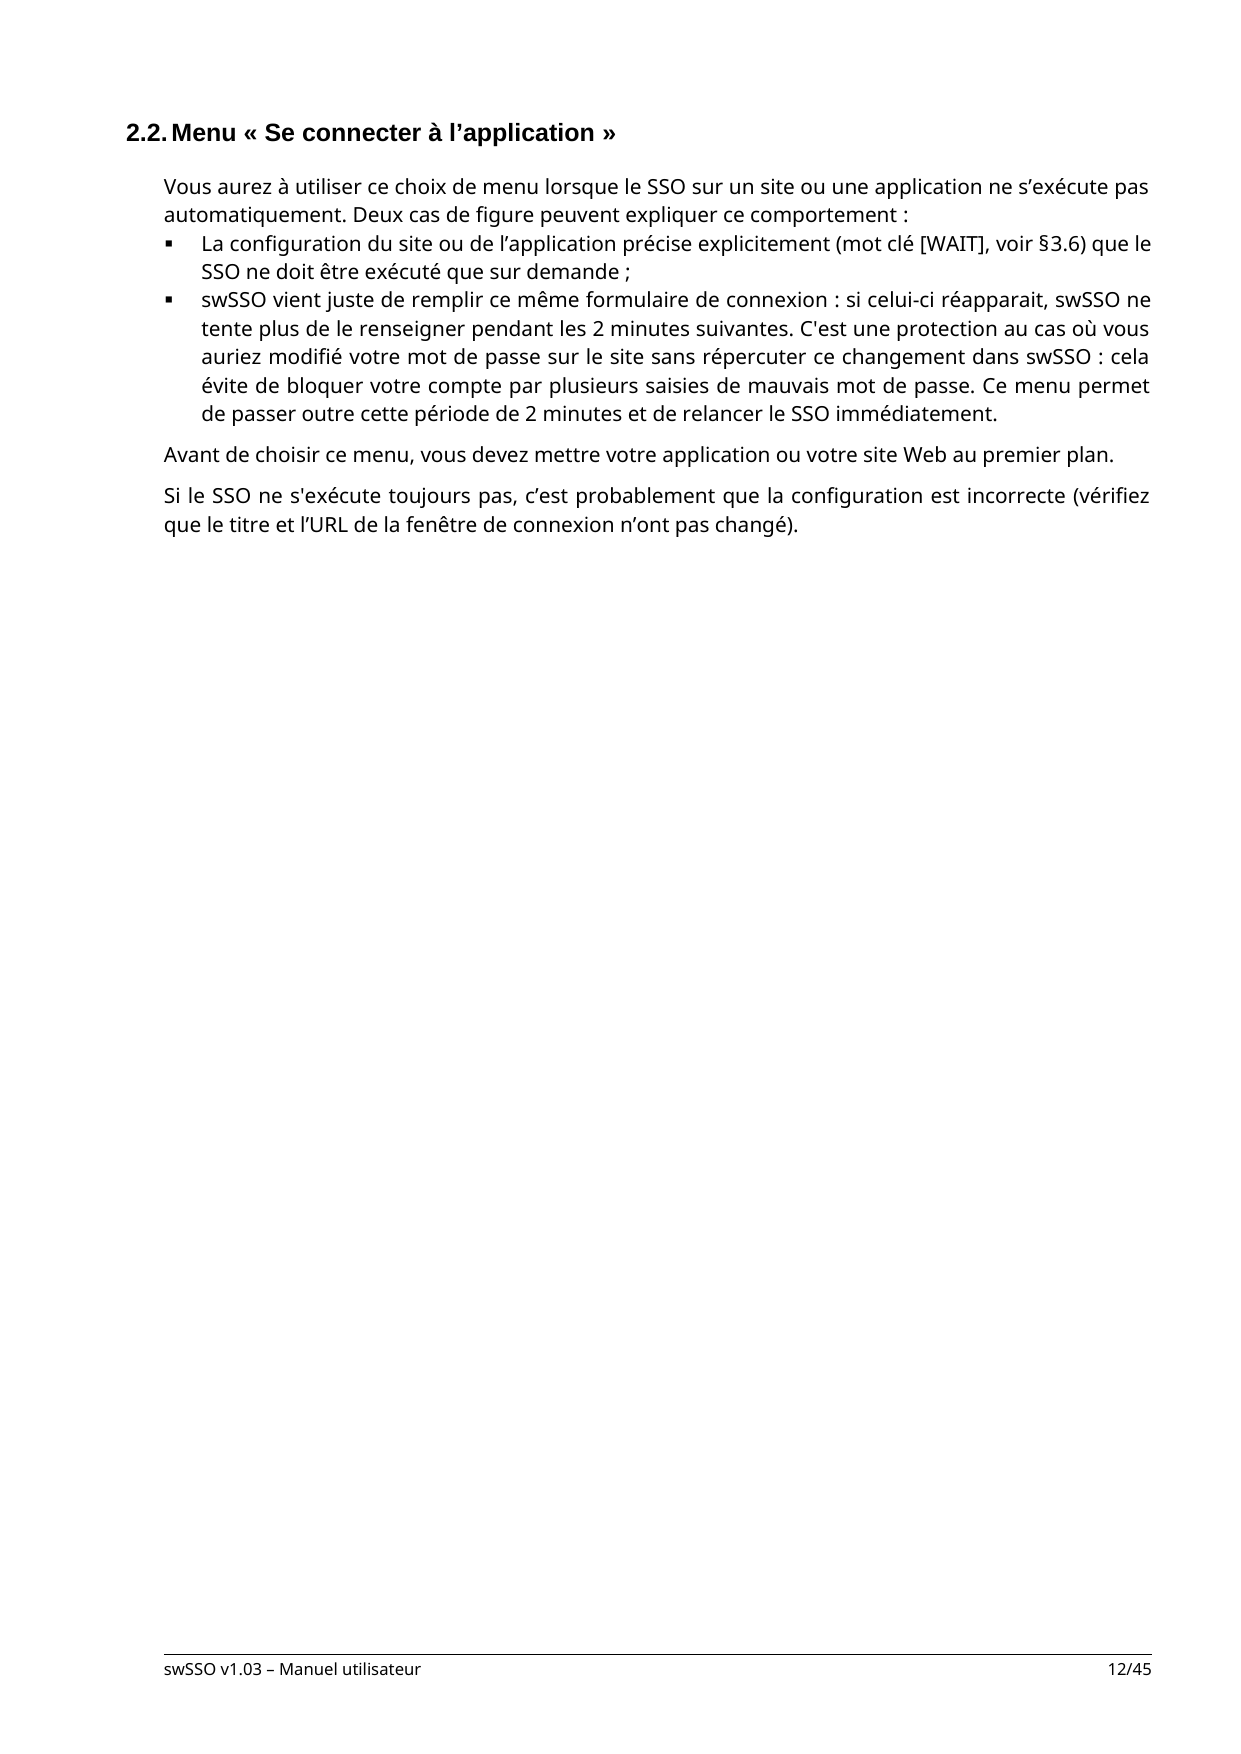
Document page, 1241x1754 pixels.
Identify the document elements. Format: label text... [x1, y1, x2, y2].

text Avant de choisir ce menu, vous devez mettre votre application ou votre site Web au premier plan. [164, 440, 1152, 469]
subtitle Menu « Se connecter à l’application » [126, 118, 1152, 147]
text Si le SSO ne s'exécute toujours pas, c’est probablement que la configuration est incorrecte (vérifiez que le titre et l’URL de la fenêtre de connexion n’ont pas changé). [164, 481, 1152, 538]
text Vous aurez à utiliser ce choix de menu lorsque le SSO sur un site ou une application ne s’exécute pas automatiquement. Deux cas de figure peuvent expliquer ce comportement : [164, 172, 1152, 229]
list swSSO vient juste de remplir ce même formulaire de connexion : si celui-ci réapparait, swSSO ne tente plus de le renseigner pendant les 2 minutes suivantes. C'est une protection au cas où vous auriez modifié votre mot de passe sur le site sans répercuter ce changement dans swSSO : cela évite de bloquer votre compte par plusieurs saisies de mauvais mot de passe. Ce menu permet de passer outre cette période de 2 minutes et de relancer le SSO immédiatement. [164, 286, 1152, 428]
list La configuration du site ou de l’application précise explicitement (mot clé [WAIT], voir §3.6) que le SSO ne doit être exécuté que sur demande ; [164, 229, 1152, 286]
